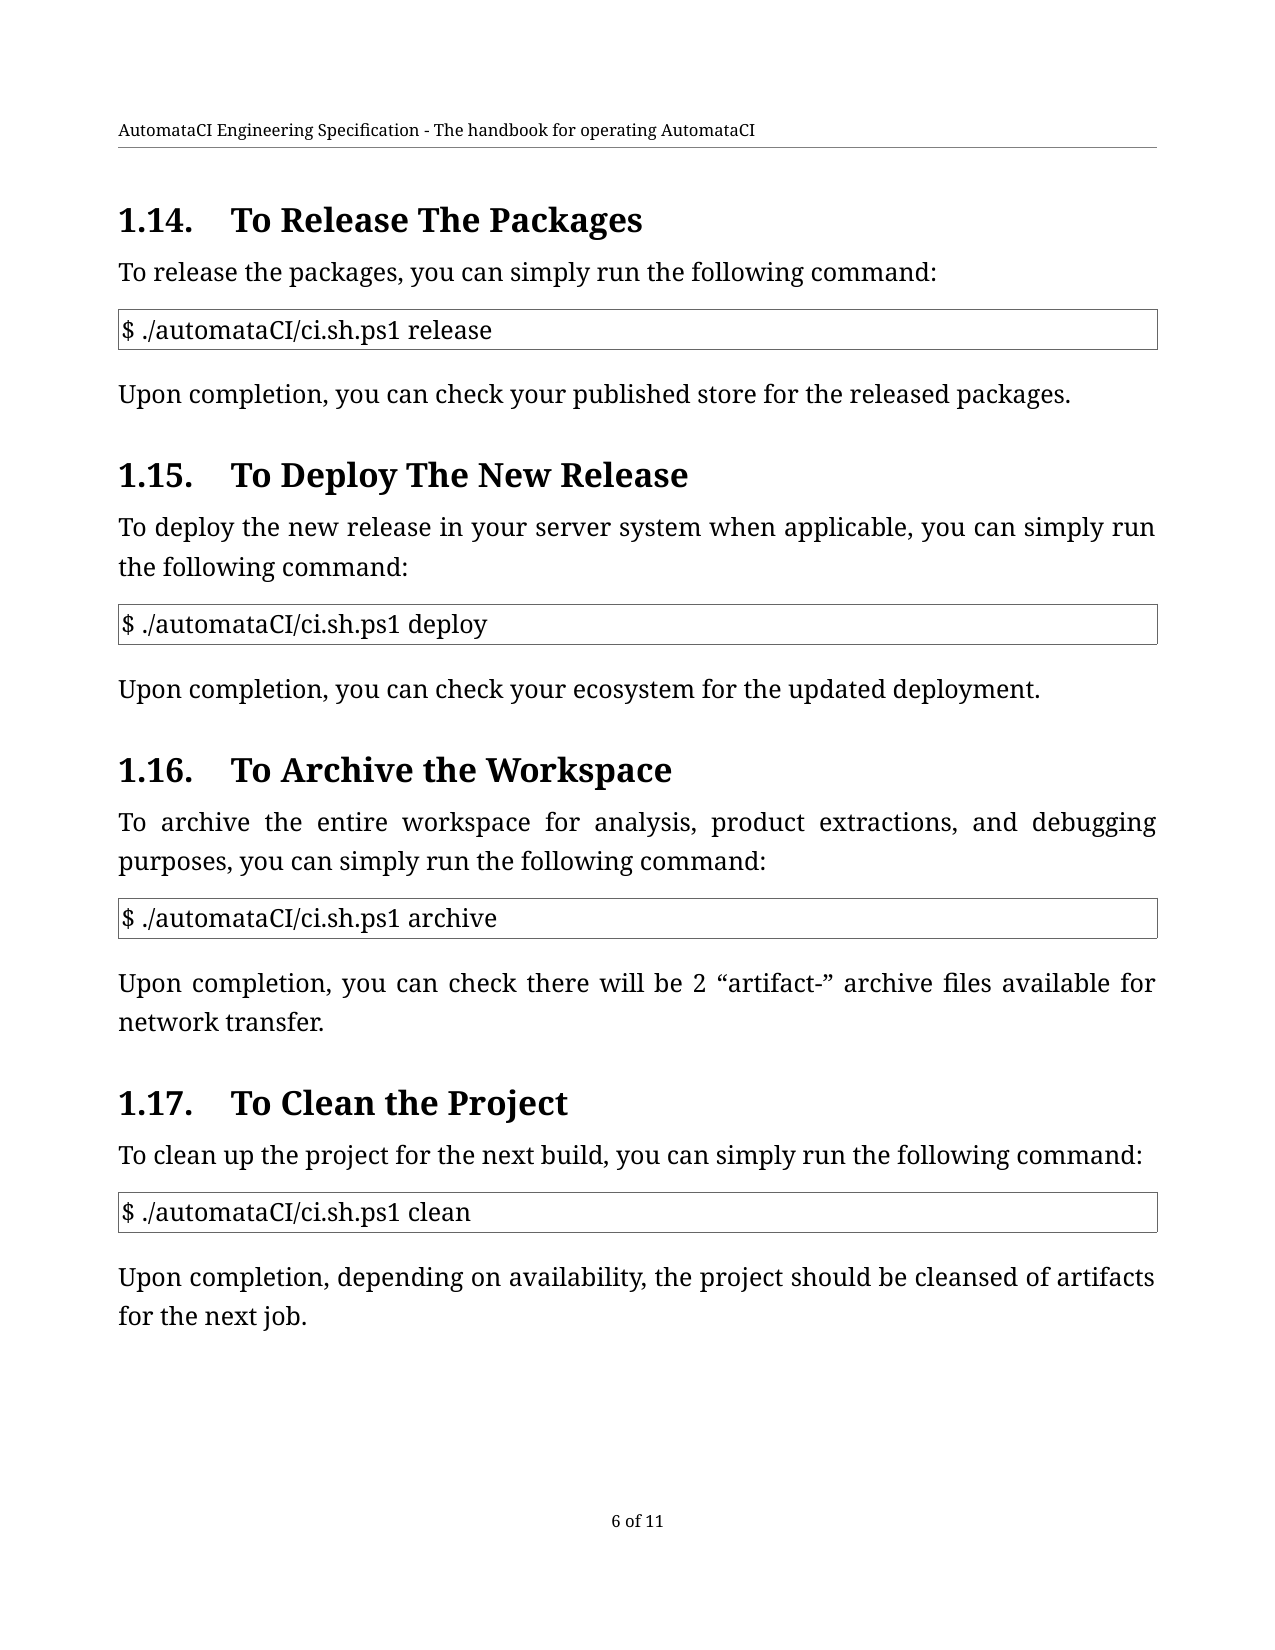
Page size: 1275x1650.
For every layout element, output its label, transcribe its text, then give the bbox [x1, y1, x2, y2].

subtitle To Archive the Workspace [118, 746, 1157, 792]
text Upon completion, you can check your ecosystem for the updated deployment. [118, 671, 1157, 705]
text To release the packages, you can simply run the following command: [118, 255, 1157, 289]
text To clean up the project for the next build, you can simply run the following command: [118, 1138, 1157, 1172]
text Upon completion, you can check your published store for the released packages. [118, 377, 1157, 411]
text $ ./automataCI/ci.sh.ps1 release [119, 310, 1157, 349]
text To deploy the new release in your server system when applicable, you can simply run the following command: [118, 510, 1157, 583]
text Upon completion, you can check there will be 2 “artifact-” archive files available for network transfer. [118, 966, 1157, 1039]
text $ ./automataCI/ci.sh.ps1 clean [119, 1193, 1157, 1232]
text Upon completion, depending on availability, the project should be cleansed of artifacts for the next job. [118, 1260, 1157, 1333]
subtitle To Clean the Project [118, 1080, 1157, 1125]
subtitle To Deploy The New Release [118, 452, 1157, 498]
subtitle To Release The Packages [118, 197, 1157, 243]
text $ ./automataCI/ci.sh.ps1 archive [119, 899, 1157, 938]
text To archive the entire workspace for analysis, product extractions, and debugging purposes, you can simply run the following command: [118, 804, 1157, 877]
text $ ./automataCI/ci.sh.ps1 deploy [119, 605, 1157, 644]
